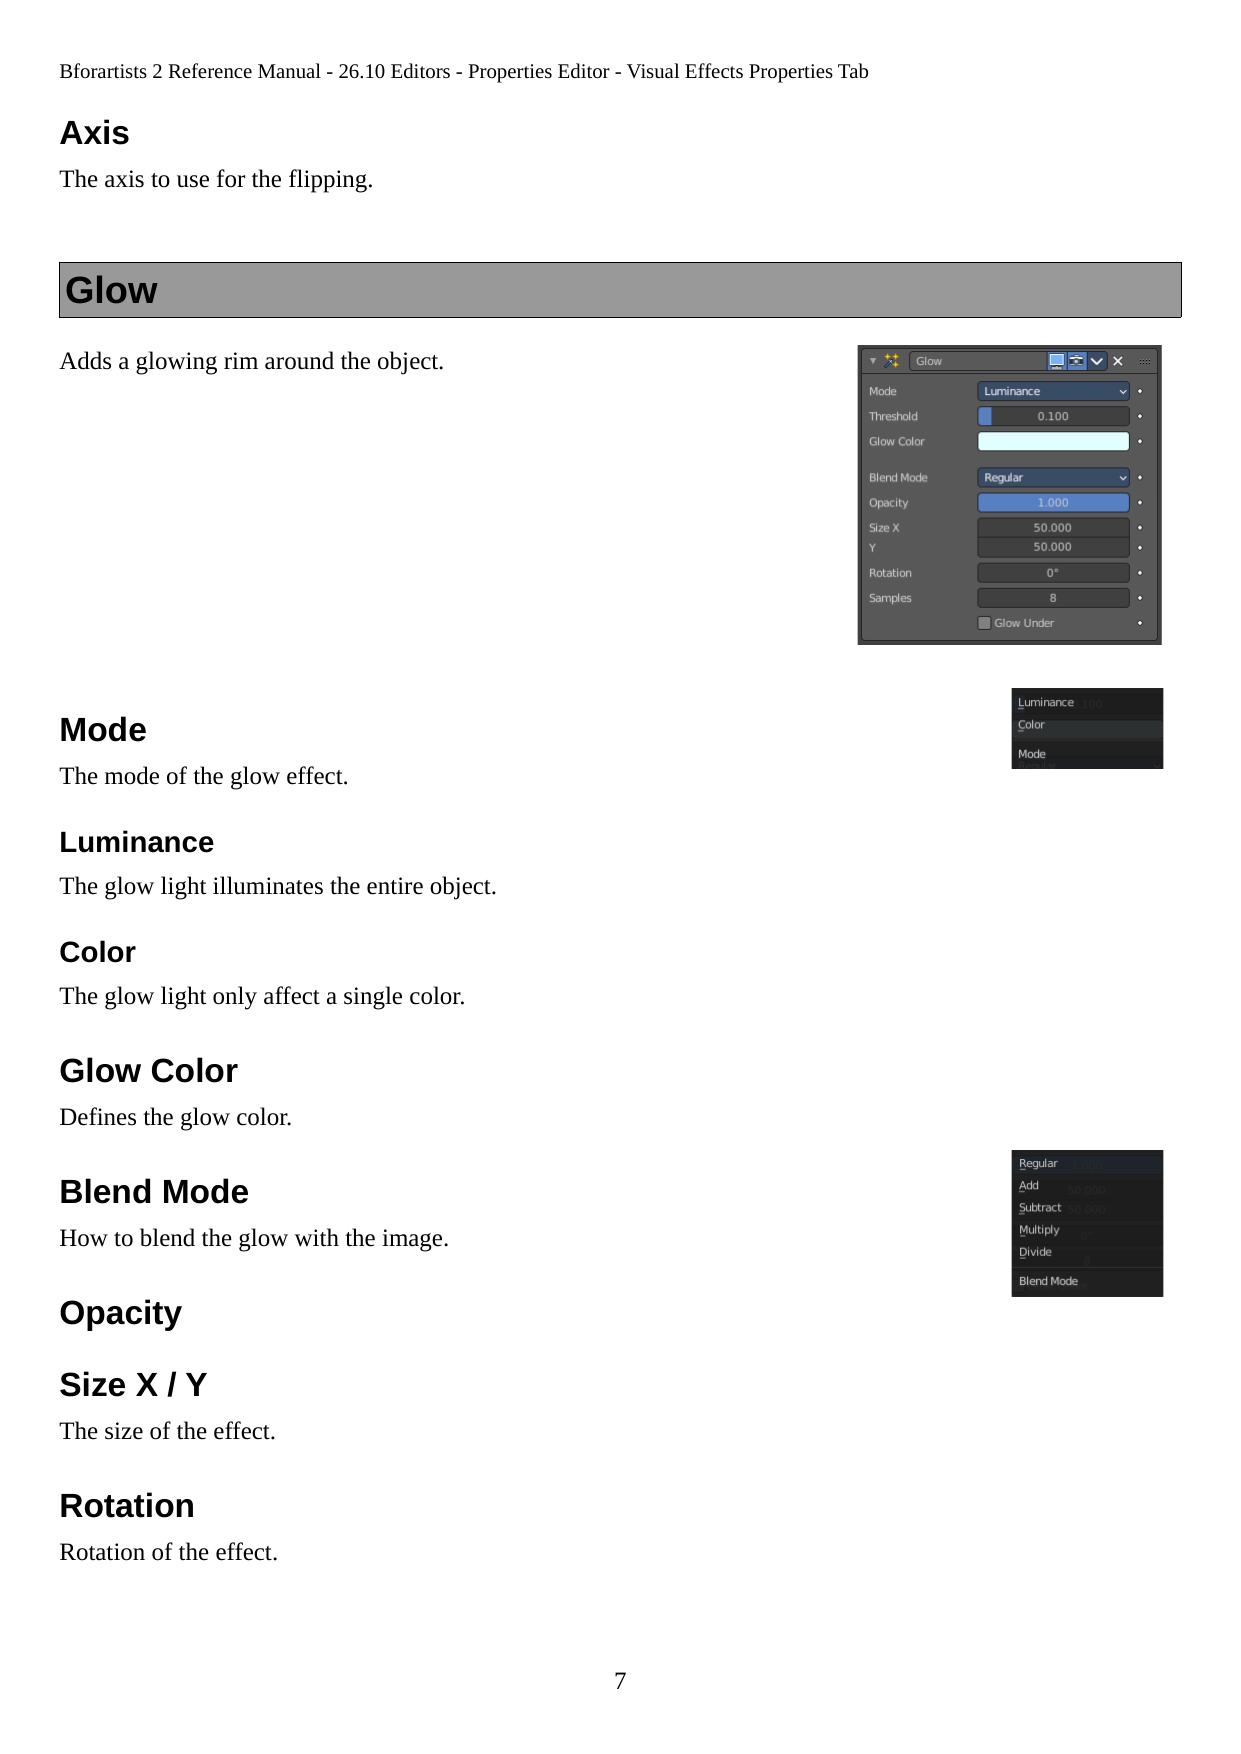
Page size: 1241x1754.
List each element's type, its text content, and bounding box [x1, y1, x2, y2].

subtitle Size X / Y [59, 1365, 1181, 1404]
subtitle Color [59, 935, 1181, 969]
subtitle Mode [59, 710, 1011, 749]
subtitle Axis [59, 113, 1181, 151]
text The glow light illuminates the entire object. [59, 871, 1181, 900]
text The axis to use for the flipping. [59, 164, 1181, 192]
subtitle Opacity [59, 1293, 1181, 1332]
subtitle Luminance [59, 825, 1181, 859]
subtitle Blend Mode [59, 1172, 1011, 1211]
text Adds a glowing rim around the object. [59, 346, 857, 375]
subtitle [1164, 1172, 1181, 1211]
picture [1011, 1150, 1164, 1297]
text How to blend the glow with the image. [59, 1223, 1011, 1252]
text Defines the glow color. [59, 1102, 1181, 1131]
picture [1011, 688, 1164, 769]
text The size of the effect. [59, 1416, 1181, 1445]
text The glow light only affect a single color. [59, 981, 1181, 1010]
text Rotation of the effect. [59, 1537, 1181, 1566]
text The mode of the glow effect. [59, 761, 1181, 790]
subtitle Rotation [59, 1486, 1181, 1525]
subtitle Glow Color [59, 1051, 1181, 1090]
table_header Glow [60, 263, 1181, 317]
subtitle [1164, 710, 1181, 749]
picture [857, 345, 1162, 645]
